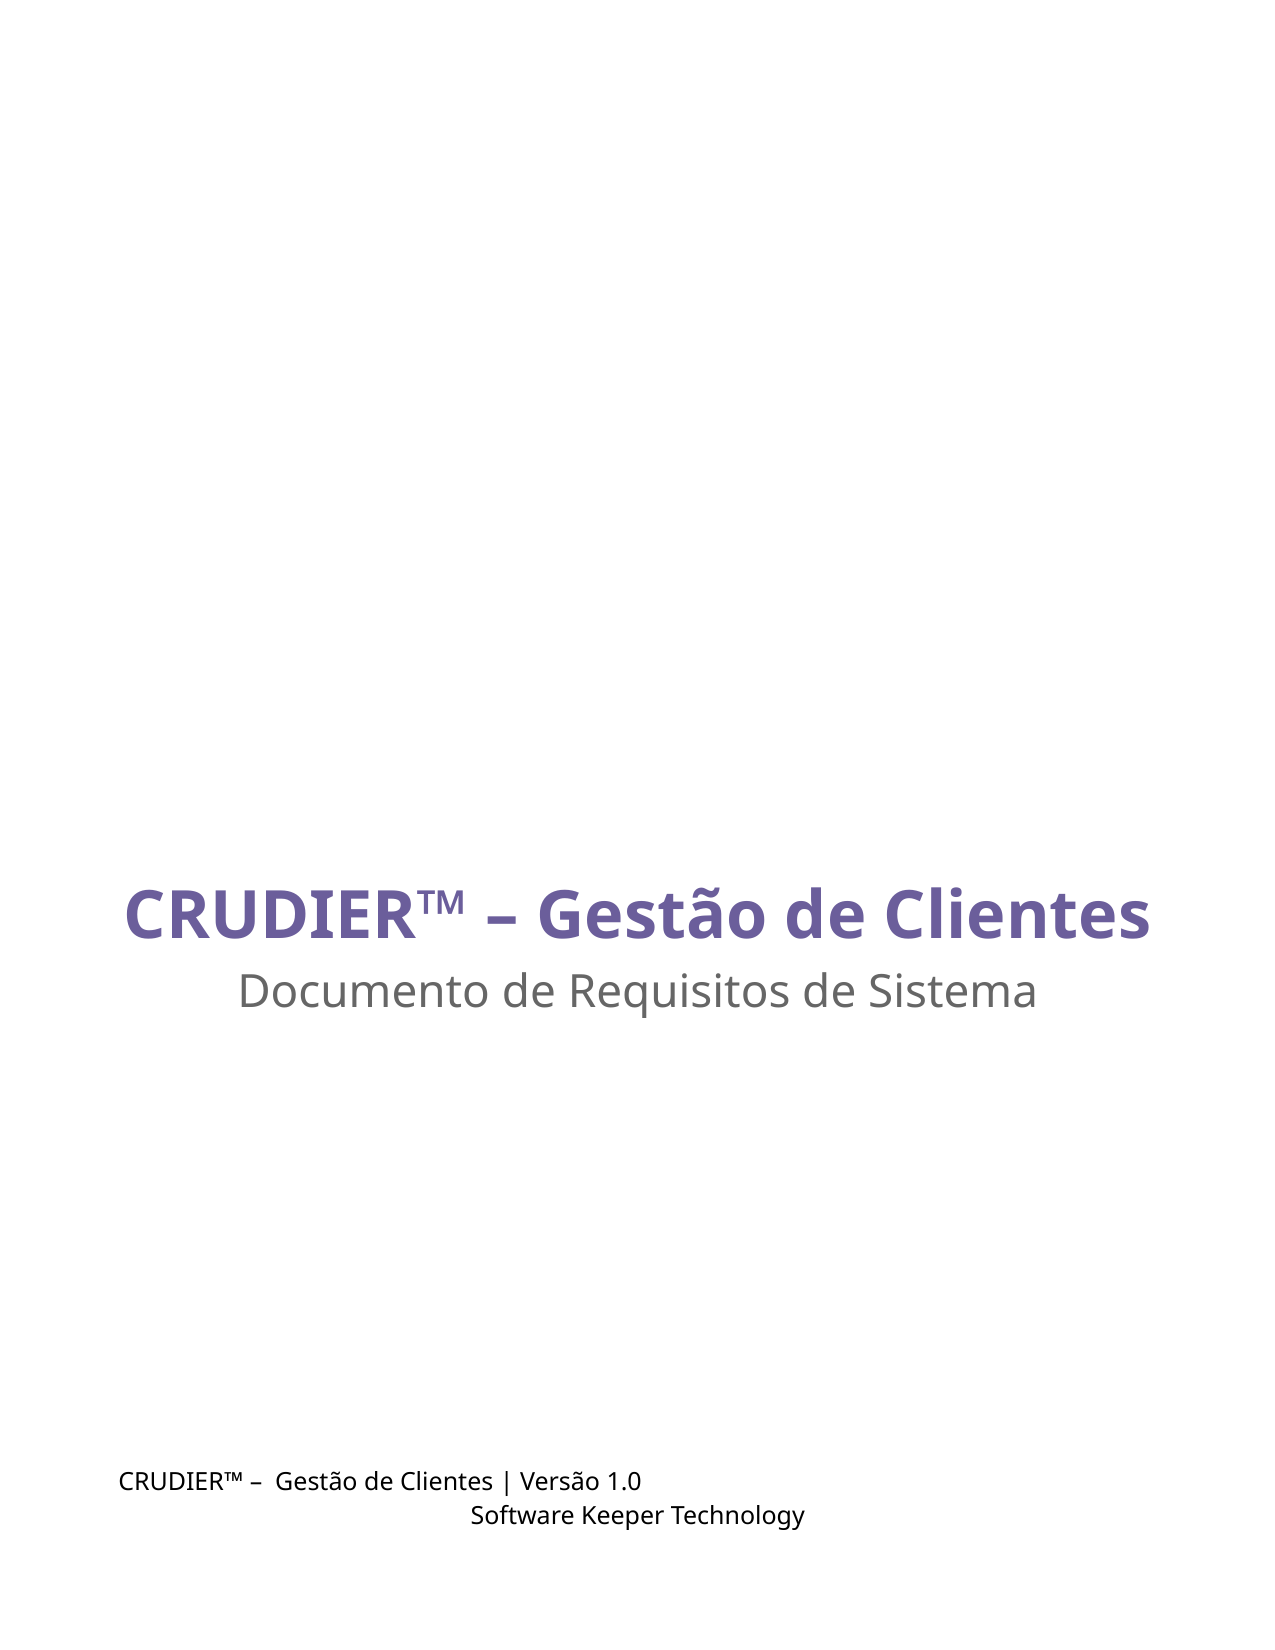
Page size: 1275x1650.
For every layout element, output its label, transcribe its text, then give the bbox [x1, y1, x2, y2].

text CRUDIER™ – Gestão de Clientes [118, 867, 1157, 958]
text Documento de Requisitos de Sistema [118, 958, 1157, 1021]
